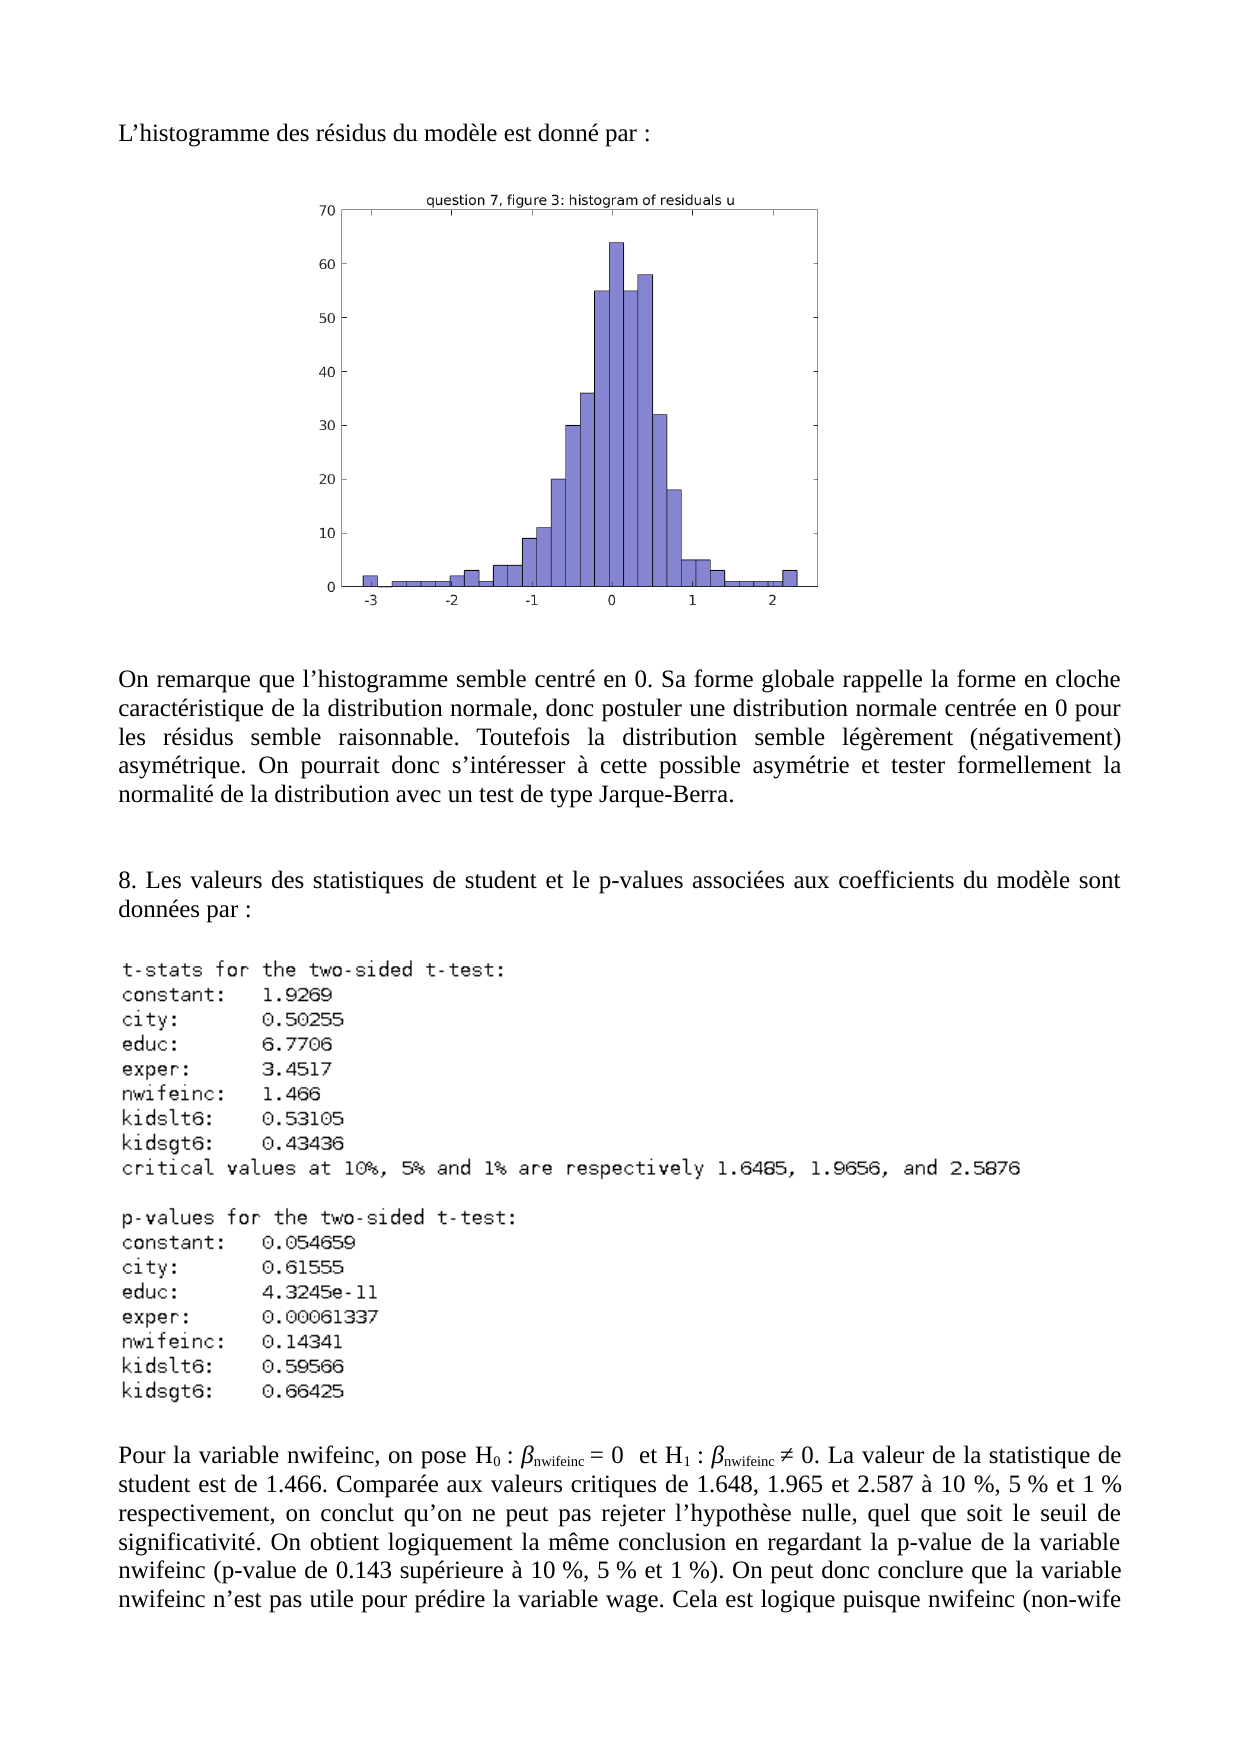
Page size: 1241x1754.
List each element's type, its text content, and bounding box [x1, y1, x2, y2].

text On remarque que l’histogramme semble centré en 0. Sa forme globale rappelle la forme en cloche caractéristique de la distribution normale, donc postuler une distribution normale centrée en 0 pour les résidus semble raisonnable. Toutefois la distribution semble légèrement (négativement) asymétrique. On pourrait donc s’intéresser à cette possible asymétrie et tester formellement la normalité de la distribution avec un test de type Jarque-Berra. [118, 664, 1122, 808]
picture [116, 946, 1043, 1411]
text 8. Les valeurs des statistiques de student et le p-values associées aux coefficients du modèle sont données par : [118, 866, 1122, 923]
text Pour la variable nwifeinc, on pose H0 : βnwifeinc = 0 et H1 : βnwifeinc ≠ 0. La valeur de la statistique de student est de 1.466. Comparée aux valeurs critiques de 1.648, 1.965 et 2.587 à 10 %, 5 % et 1 % respectivement, on conclut qu’on ne peut pas rejeter l’hypothèse nulle, quel que soit le seuil de significativité. On obtient logiquement la même conclusion en regardant la p-value de la variable nwifeinc (p-value de 0.143 supérieure à 10 %, 5 % et 1 %). On peut donc conclure que la variable nwifeinc n’est pas utile pour prédire la variable wage. Cela est logique puisque nwifeinc (non-wife [118, 1441, 1122, 1613]
picture [262, 175, 877, 637]
text L’histogramme des résidus du modèle est donné par : [118, 118, 1122, 147]
